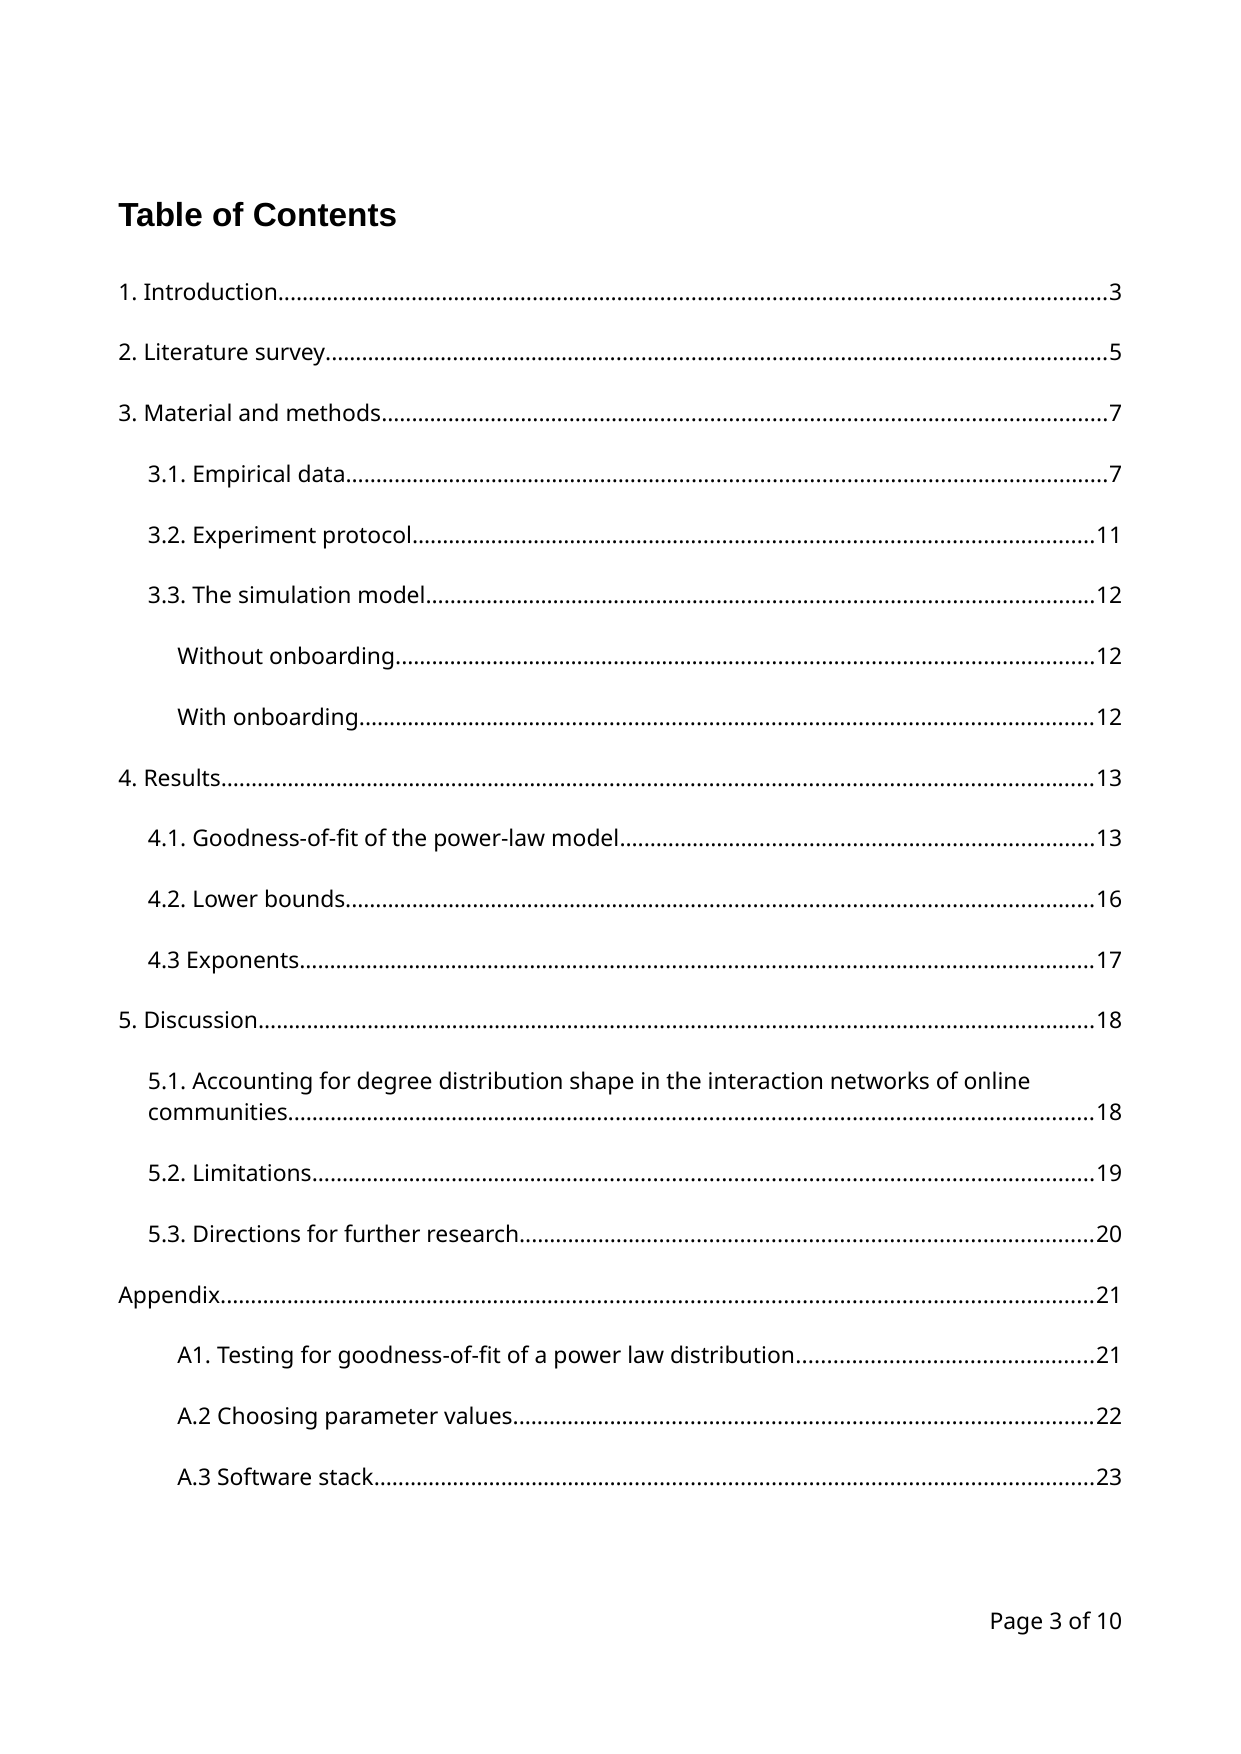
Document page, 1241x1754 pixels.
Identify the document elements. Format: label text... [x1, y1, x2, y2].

text Without onboarding 12 [177, 640, 1122, 671]
text 3.2. Experiment protocol 11 [148, 518, 1122, 550]
text 5.3. Directions for further research 20 [148, 1218, 1122, 1249]
text 5.2. Limitations 19 [148, 1157, 1122, 1188]
text Appendix 21 [118, 1278, 1122, 1310]
text With onboarding 12 [177, 701, 1122, 732]
text 4.2. Lower bounds 16 [148, 883, 1122, 914]
text 5. Discussion 18 [118, 1004, 1122, 1036]
text 3.1. Empirical data 7 [148, 458, 1122, 489]
text A.3 Software stack 23 [177, 1461, 1122, 1492]
text 4. Results 13 [118, 761, 1122, 793]
text 2. Literature survey 5 [118, 336, 1122, 368]
text A1. Testing for goodness-of-fit of a power law distribution 21 [177, 1339, 1122, 1371]
text 5.1. Accounting for degree distribution shape in the interaction networks of online communities 18 [148, 1065, 1122, 1128]
text 3.3. The simulation model 12 [148, 579, 1122, 611]
text 1. Introduction 3 [118, 276, 1122, 307]
text 4.1. Goodness-of-fit of the power-law model 13 [148, 822, 1122, 853]
text 3. Material and methods 7 [118, 397, 1122, 428]
text 4.3 Exponents 17 [148, 944, 1122, 975]
subtitle Table of Contents [118, 195, 1122, 234]
text A.2 Choosing parameter values 22 [177, 1400, 1122, 1431]
